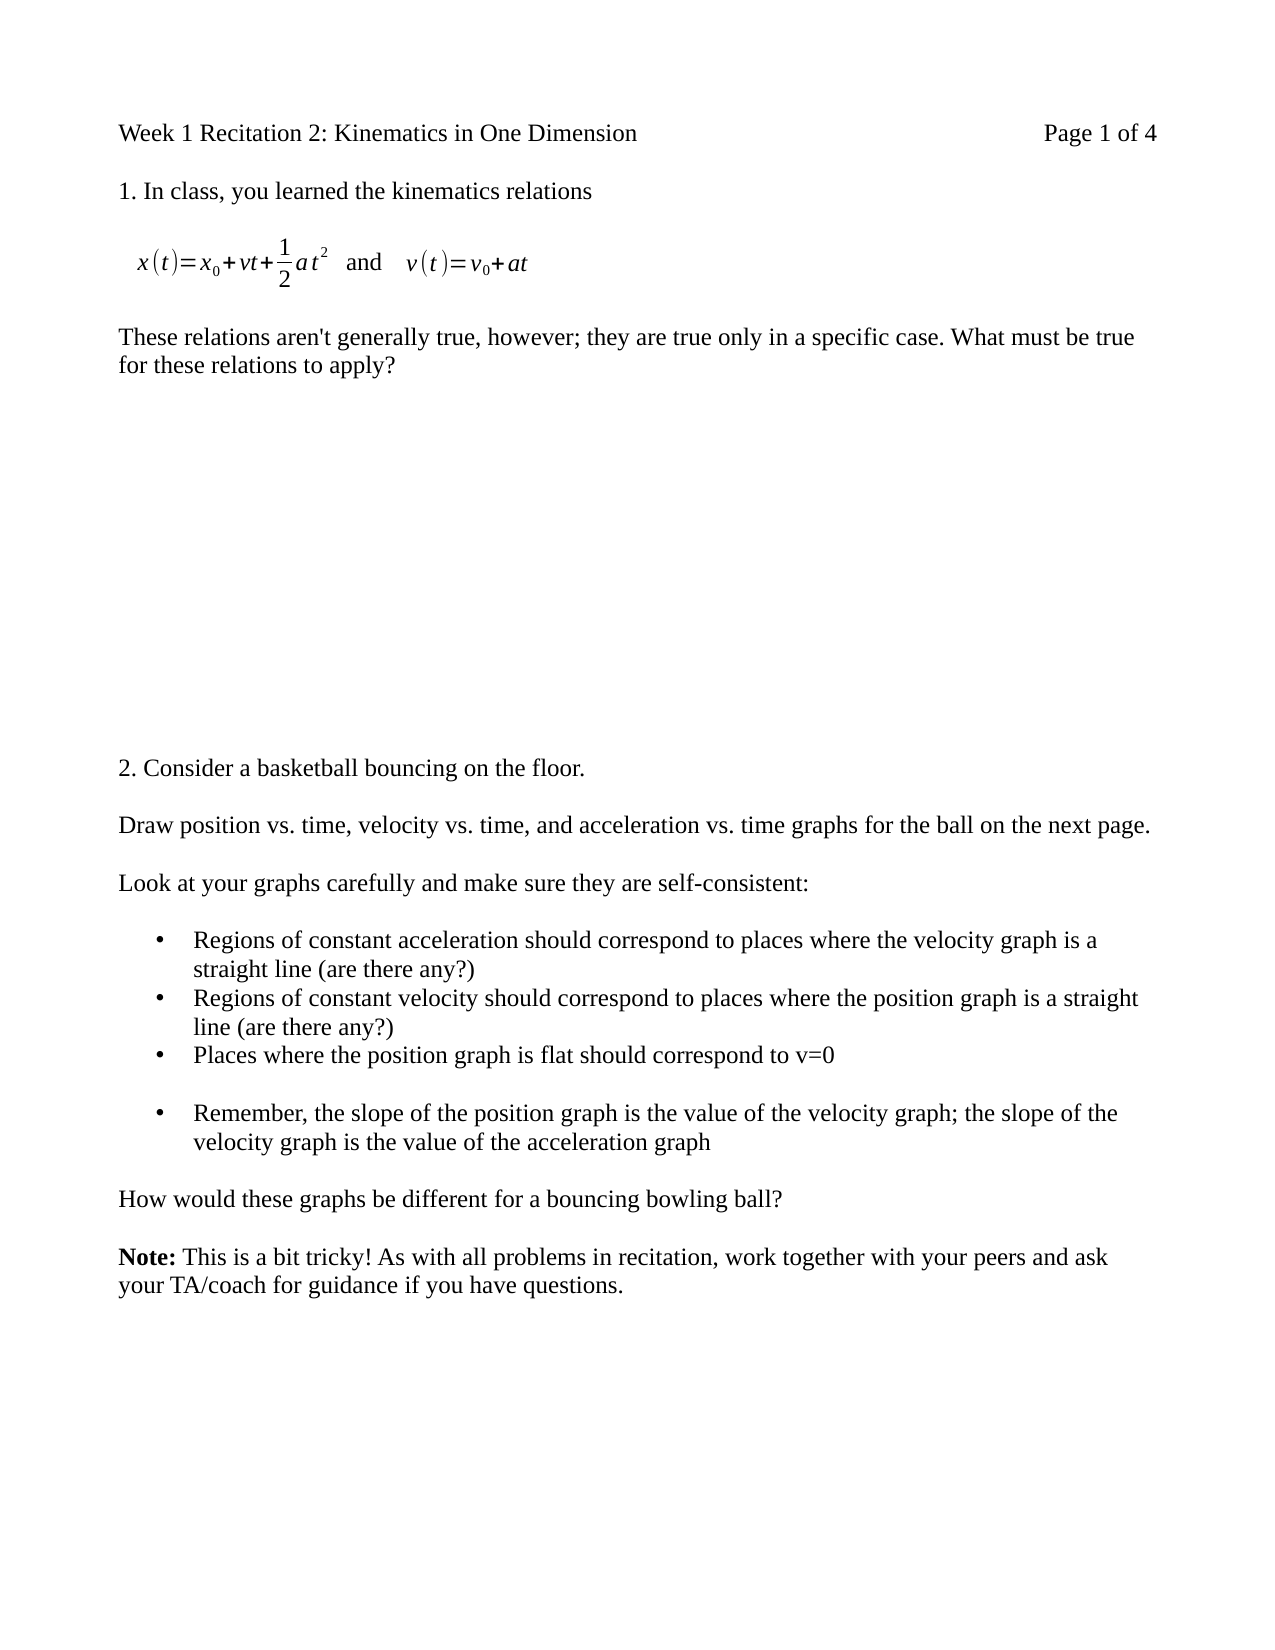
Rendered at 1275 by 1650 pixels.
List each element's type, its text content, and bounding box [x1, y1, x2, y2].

text 2. Consider a basketball bouncing on the floor. [118, 753, 1157, 782]
list Regions of constant velocity should correspond to places where the position graph is a straight line (are there any?) [156, 983, 1157, 1040]
text How would these graphs be different for a bouncing bowling ball? [118, 1184, 1157, 1213]
text and [118, 234, 1157, 293]
text Look at your graphs carefully and make sure they are self-consistent: [118, 868, 1157, 897]
text These relations aren't generally true, however; they are true only in a specific case. What must be true for these relations to apply? [118, 322, 1157, 379]
list Regions of constant acceleration should correspond to places where the velocity graph is a straight line (are there any?) [156, 925, 1157, 983]
list Places where the position graph is flat should correspond to v=0 [156, 1040, 1157, 1069]
text 1. In class, you learned the kinematics relations [118, 176, 1157, 205]
text Draw position vs. time, velocity vs. time, and acceleration vs. time graphs for the ball on the next page. [118, 810, 1157, 839]
text Note: This is a bit tricky! As with all problems in recitation, work together with your peers and ask your TA/coach for guidance if you have questions. [118, 1242, 1157, 1299]
list Remember, the slope of the position graph is the value of the velocity graph; the slope of the velocity graph is the value of the acceleration graph [156, 1098, 1157, 1155]
